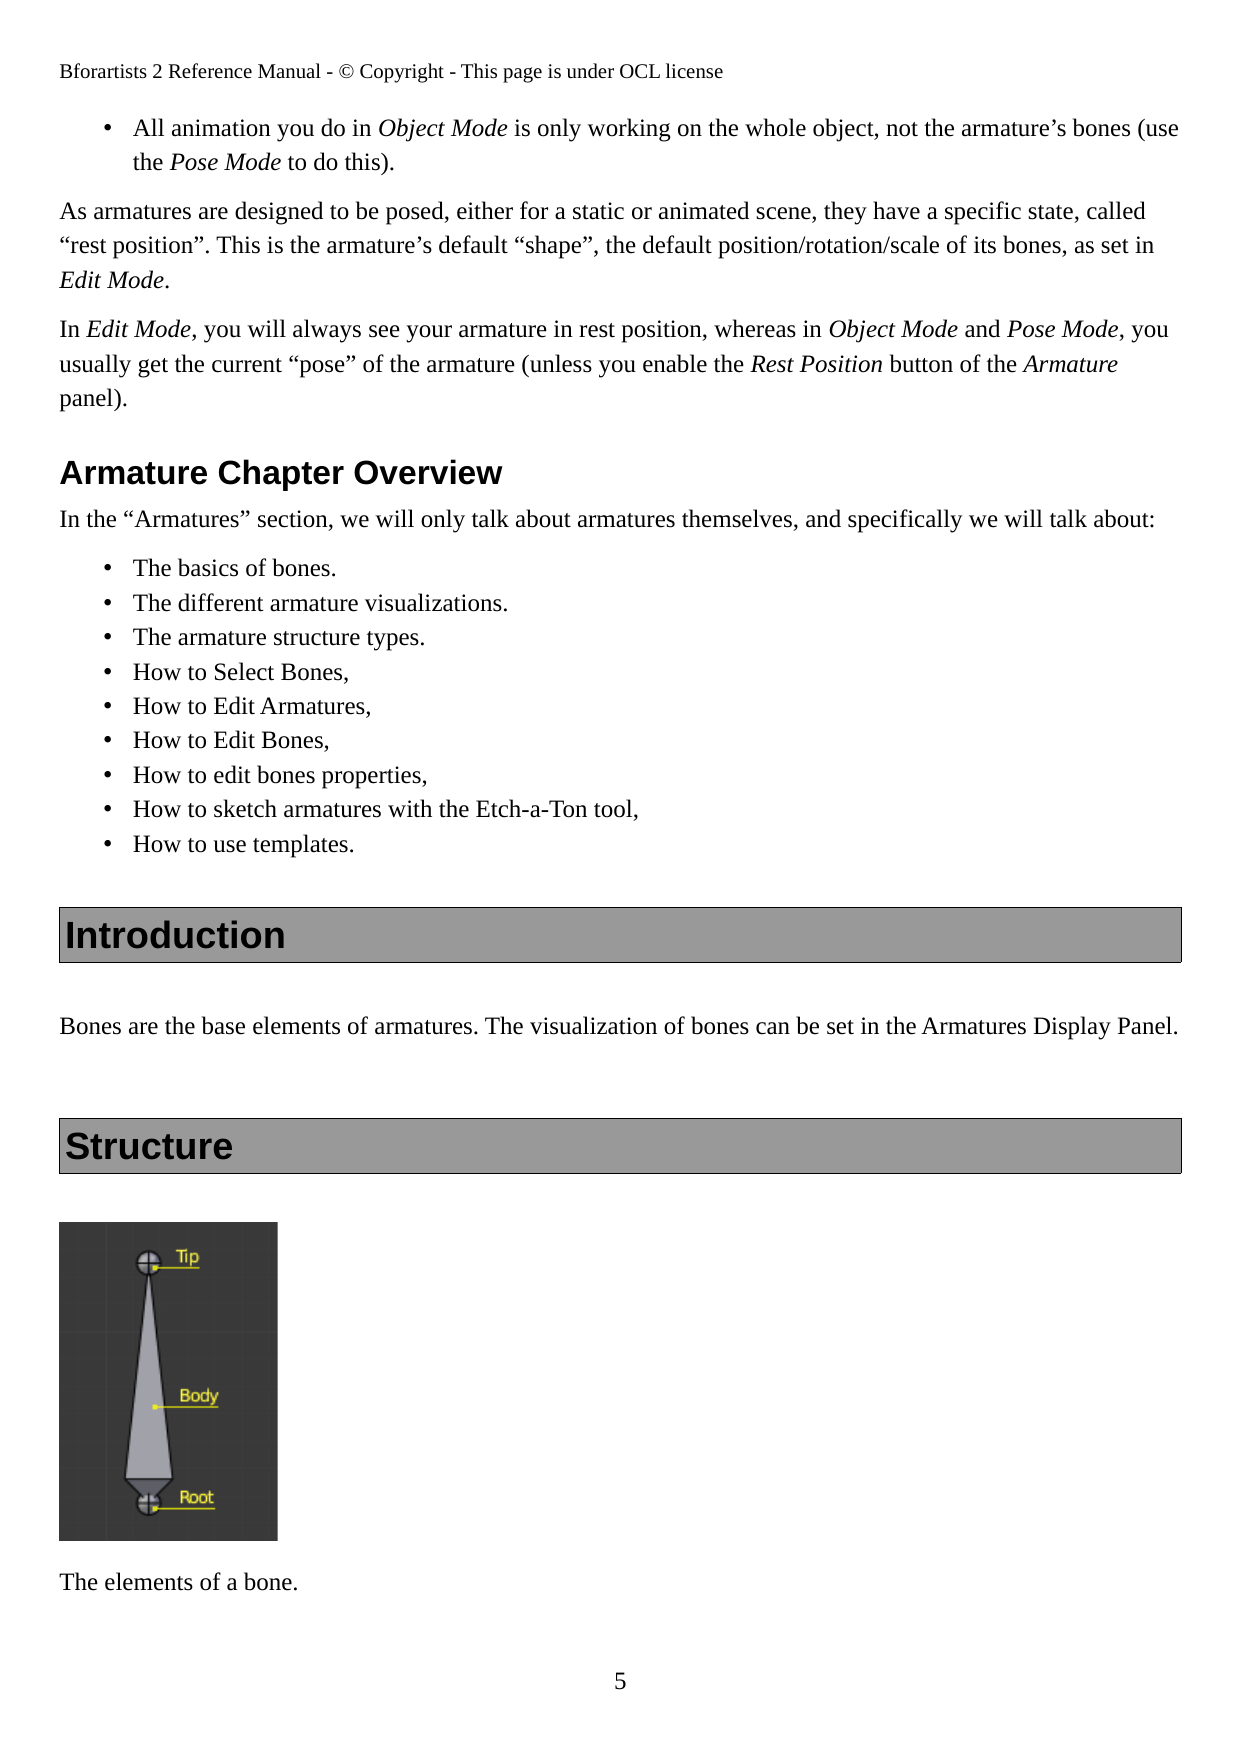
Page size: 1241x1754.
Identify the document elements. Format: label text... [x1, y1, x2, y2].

text In Edit Mode, you will always see your armature in rest position, whereas in Object Mode and Pose Mode, you usually get the current “pose” of the armature (unless you enable the Rest Position button of the Armature panel). [59, 314, 1181, 412]
list How to sketch armatures with the Etch-a-Ton tool, [103, 794, 1181, 823]
picture [59, 1222, 278, 1541]
list The basics of bones. [103, 553, 1181, 582]
list How to Edit Armatures, [103, 691, 1181, 720]
table_header Introduction [60, 908, 1181, 962]
list The armature structure types. [103, 622, 1181, 651]
list How to Edit Bones, [103, 726, 1181, 754]
table_header Structure [60, 1119, 1181, 1173]
list All animation you do in Object Mode is only working on the whole object, not the armature’s bones (use the Pose Mode to do this). [103, 113, 1181, 176]
text In the “Armatures” section, we will only talk about armatures themselves, and specifically we will talk about: [59, 504, 1181, 533]
text Bones are the base elements of armatures. The visualization of bones can be set in the Armatures Display Panel. [59, 1011, 1181, 1040]
text As armatures are designed to be posed, either for a static or animated scene, they have a specific state, called “rest position”. This is the armature’s default “shape”, the default position/rotation/scale of its bones, as set in Edit Mode. [59, 196, 1181, 294]
subtitle Armature Chapter Overview [59, 453, 1181, 492]
list How to Select Bones, [103, 657, 1181, 685]
list How to use templates. [103, 829, 1181, 858]
list The different armature visualizations. [103, 588, 1181, 616]
text The elements of a bone. [59, 1567, 1181, 1595]
list How to edit bones properties, [103, 760, 1181, 789]
